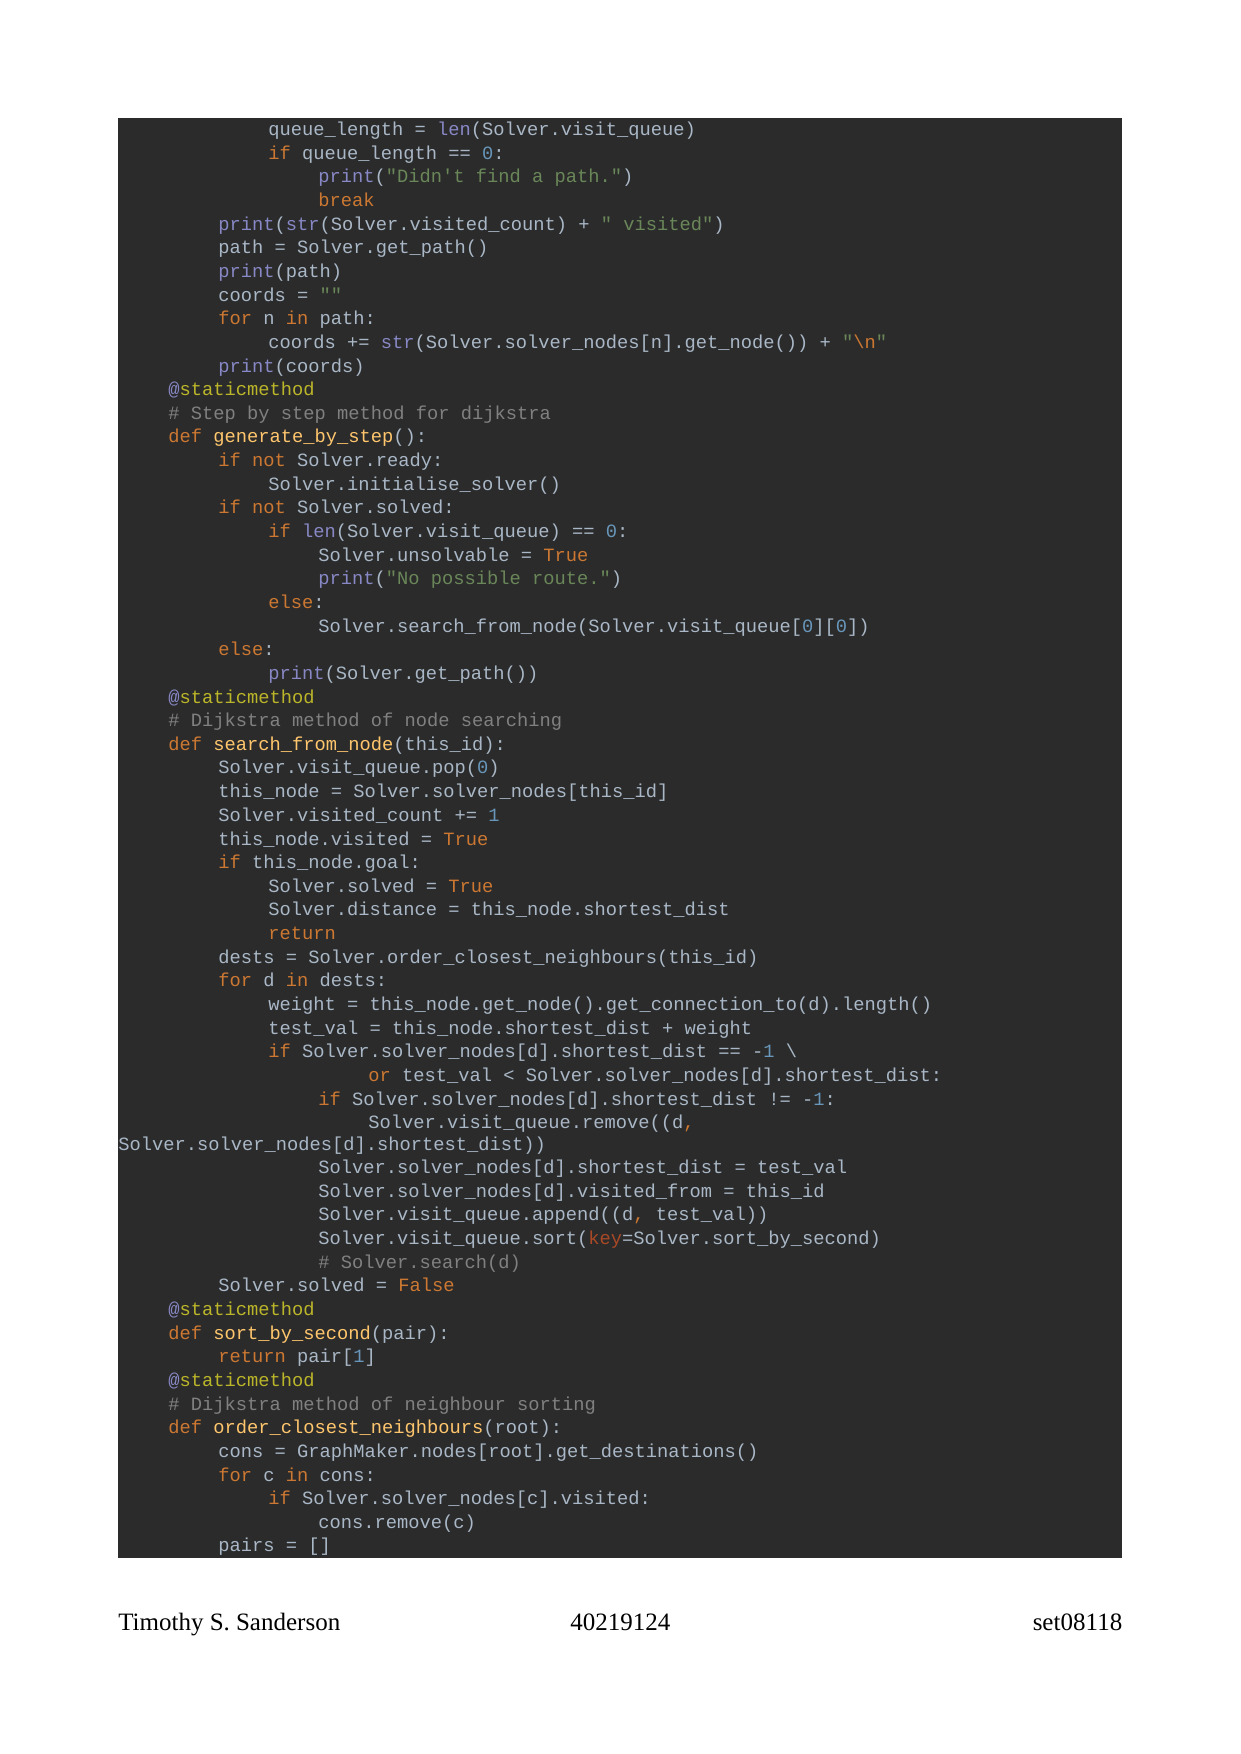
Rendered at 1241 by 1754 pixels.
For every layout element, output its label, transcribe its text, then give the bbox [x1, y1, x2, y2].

text print("No possible route.") [118, 567, 1122, 591]
text for d in dests: [118, 969, 1122, 993]
text @staticmethod [118, 1298, 1122, 1322]
text Solver.search_from_node(Solver.visit_queue[0][0]) [118, 615, 1122, 638]
text for c in cons: [118, 1463, 1122, 1487]
text Solver.initialise_solver() [118, 473, 1122, 496]
text def sort_by_second(pair): [118, 1322, 1122, 1345]
text Solver.visit_queue.pop(0) [118, 757, 1122, 780]
text print(path) [118, 260, 1122, 284]
text if not Solver.ready: [118, 449, 1122, 473]
text dests = Solver.order_closest_neighbours(this_id) [118, 946, 1122, 969]
text if len(Solver.visit_queue) == 0: [118, 520, 1122, 544]
text coords = "" [118, 284, 1122, 307]
text # Dijkstra method of neighbour sorting [118, 1393, 1122, 1416]
text print(str(Solver.visited_count) + " visited") [118, 213, 1122, 236]
text break [118, 189, 1122, 213]
text cons.remove(c) [118, 1511, 1122, 1534]
text @staticmethod [118, 1369, 1122, 1393]
text Solver.visit_queue.remove((d, Solver.solver_nodes[d].shortest_dist)) [118, 1111, 1122, 1156]
text for n in path: [118, 307, 1122, 331]
text else: [118, 638, 1122, 662]
text this_node.visited = True [118, 827, 1122, 851]
text Solver.visit_queue.append((d, test_val)) [118, 1203, 1122, 1227]
text def generate_by_step(): [118, 426, 1122, 449]
text Solver.visit_queue.sort(key=Solver.sort_by_second) [118, 1227, 1122, 1251]
text print("Didn't find a path.") [118, 165, 1122, 189]
text Solver.distance = this_node.shortest_dist [118, 898, 1122, 922]
text if Solver.solver_nodes[c].visited: [118, 1487, 1122, 1511]
text @staticmethod [118, 686, 1122, 709]
text Solver.unsolvable = True [118, 544, 1122, 567]
text def order_closest_neighbours(root): [118, 1416, 1122, 1440]
text print(Solver.get_path()) [118, 662, 1122, 686]
text test_val = this_node.shortest_dist + weight [118, 1017, 1122, 1040]
text print(coords) [118, 354, 1122, 378]
text return pair[1] [118, 1345, 1122, 1369]
text if Solver.solver_nodes[d].shortest_dist == -1 \ [118, 1040, 1122, 1064]
text weight = this_node.get_node().get_connection_to(d).length() [118, 993, 1122, 1017]
text return [118, 922, 1122, 946]
text Solver.solver_nodes[d].visited_from = this_id [118, 1180, 1122, 1203]
text Solver.solver_nodes[d].shortest_dist = test_val [118, 1156, 1122, 1180]
text pairs = [] [118, 1534, 1122, 1558]
text # Solver.search(d) [118, 1251, 1122, 1274]
text this_node = Solver.solver_nodes[this_id] [118, 780, 1122, 804]
text # Step by step method for dijkstra [118, 402, 1122, 426]
text queue_length = len(Solver.visit_queue) [118, 118, 1122, 142]
text Solver.visited_count += 1 [118, 804, 1122, 827]
text def search_from_node(this_id): [118, 733, 1122, 757]
text or test_val < Solver.solver_nodes[d].shortest_dist: [118, 1064, 1122, 1088]
text if Solver.solver_nodes[d].shortest_dist != -1: [118, 1088, 1122, 1111]
text Solver.solved = False [118, 1274, 1122, 1298]
text # Dijkstra method of node searching [118, 709, 1122, 733]
text else: [118, 591, 1122, 615]
text path = Solver.get_path() [118, 236, 1122, 260]
text @staticmethod [118, 378, 1122, 402]
text if not Solver.solved: [118, 496, 1122, 520]
text cons = GraphMaker.nodes[root].get_destinations() [118, 1440, 1122, 1463]
text if queue_length == 0: [118, 142, 1122, 165]
text if this_node.goal: [118, 851, 1122, 875]
text Solver.solved = True [118, 875, 1122, 898]
text coords += str(Solver.solver_nodes[n].get_node()) + "\n" [118, 331, 1122, 354]
